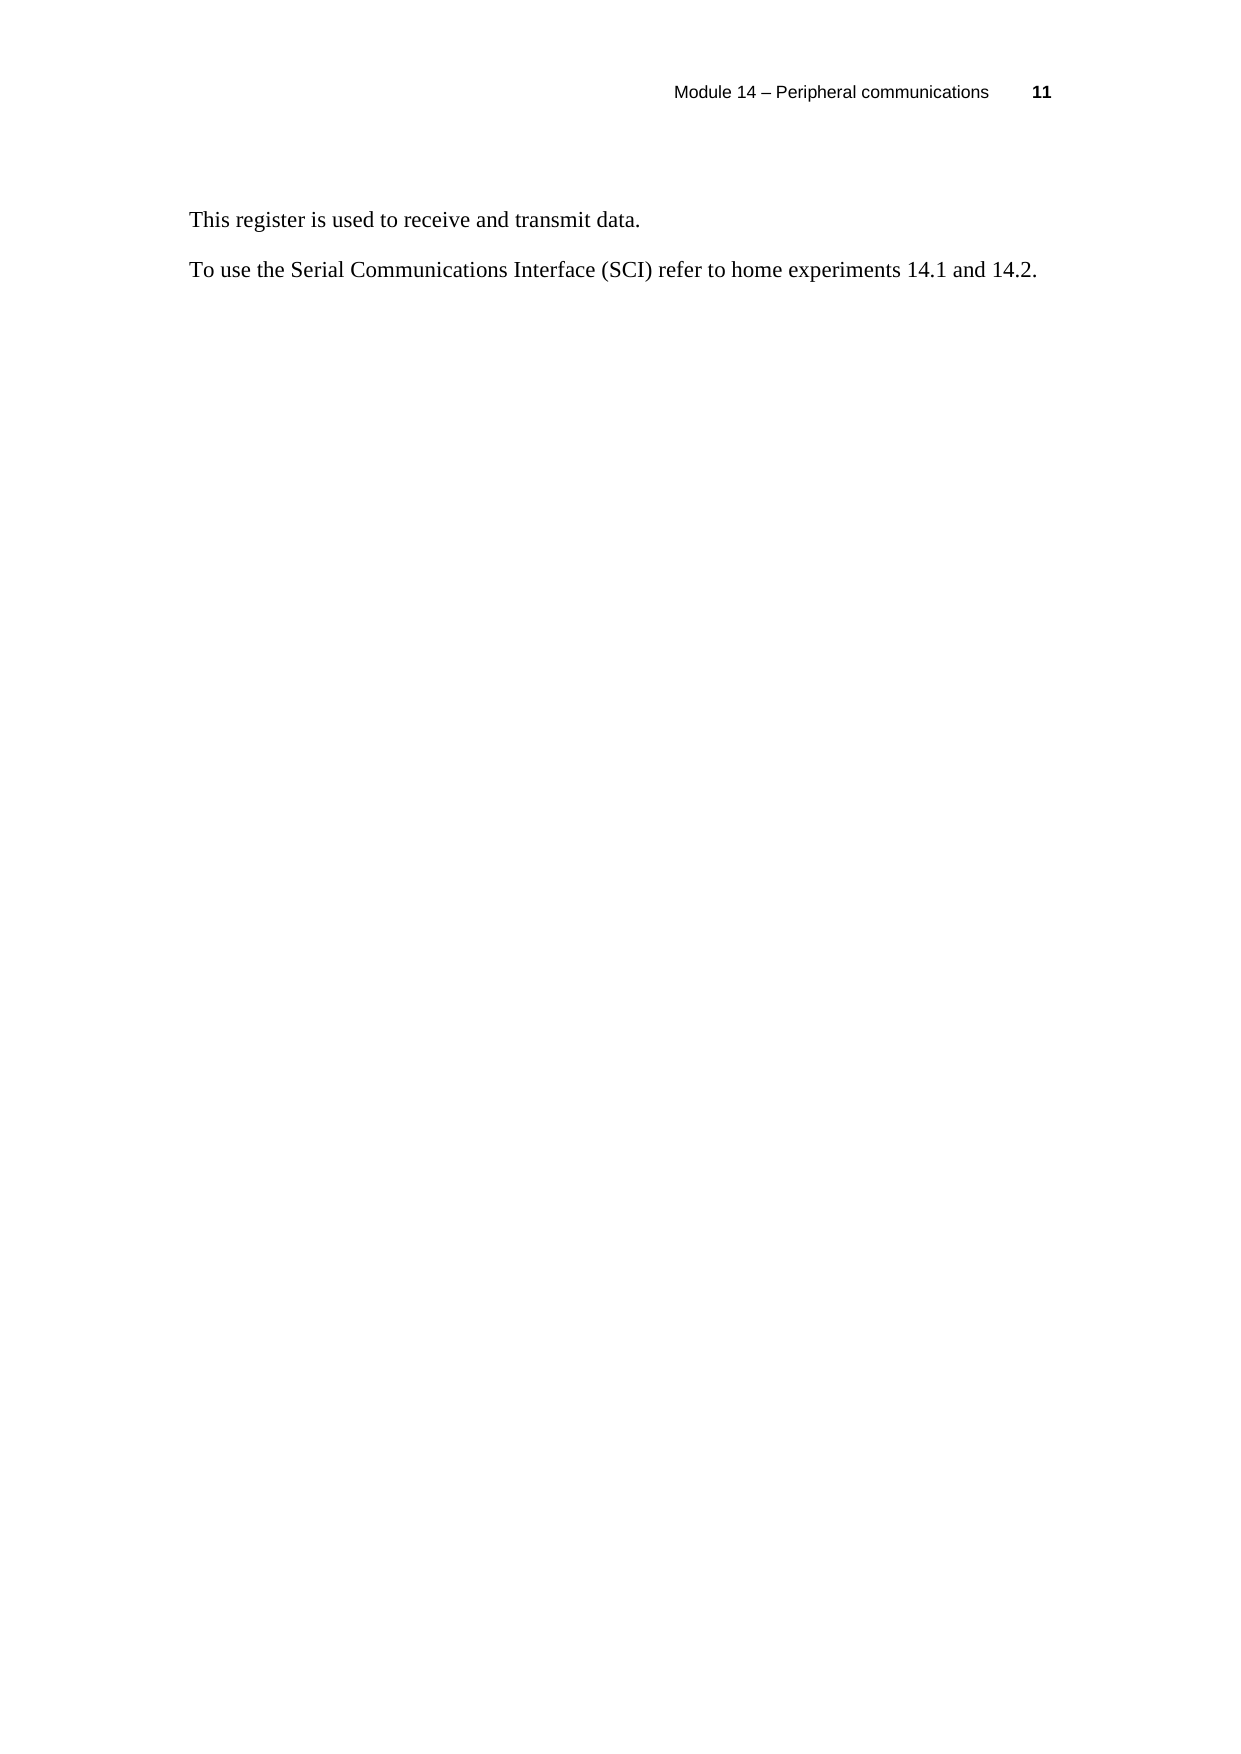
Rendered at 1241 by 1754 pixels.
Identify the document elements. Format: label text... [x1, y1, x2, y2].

text This register is used to receive and transmit data. [189, 207, 1051, 232]
text To use the Serial Communications Interface (SCI) refer to home experiments 14.1 and 14.2. [189, 257, 1051, 283]
